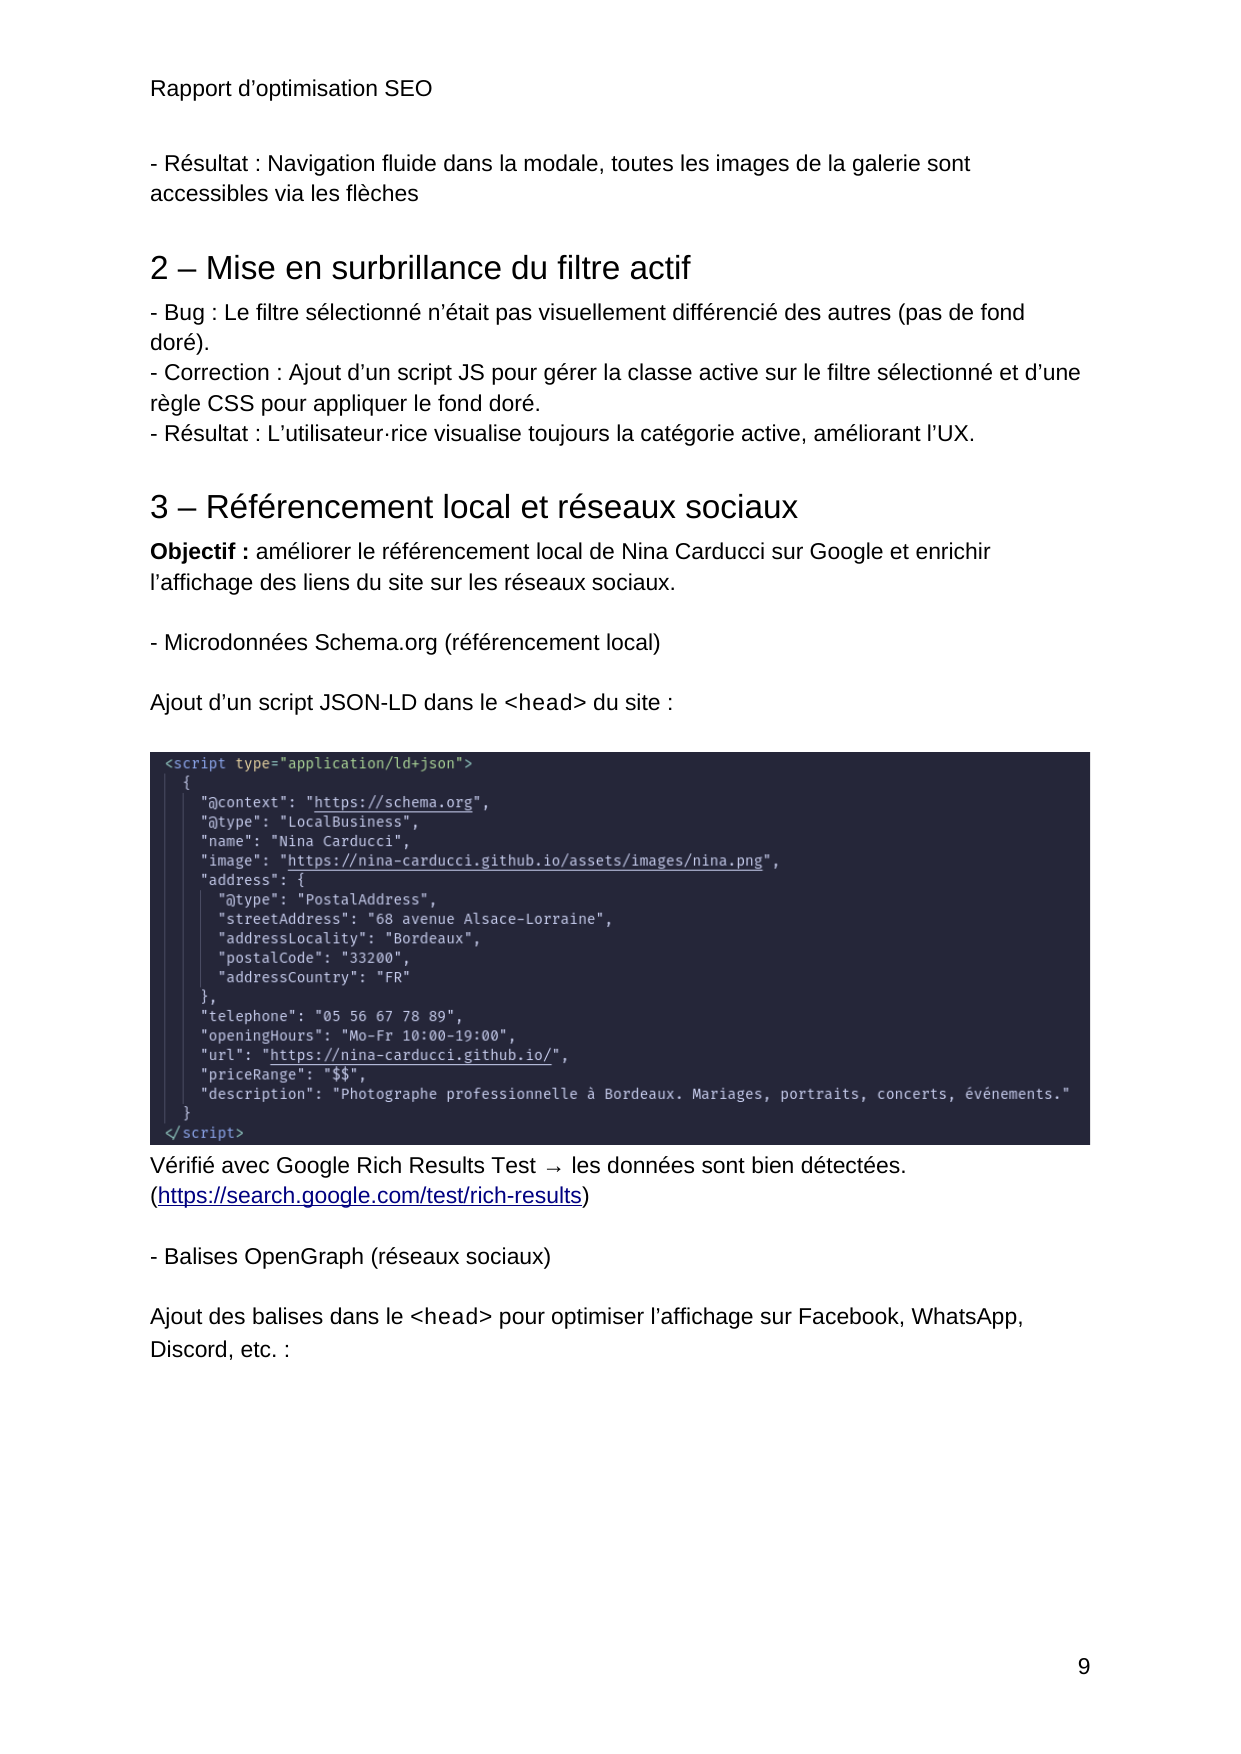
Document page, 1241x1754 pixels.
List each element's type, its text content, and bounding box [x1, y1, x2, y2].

subtitle 2 – Mise en surbrillance du filtre actif [150, 248, 1090, 286]
subtitle 3 – Référencement local et réseaux sociaux [150, 487, 1090, 526]
text - Bug : Le filtre sélectionné n’était pas visuellement différencié des autres (pas de fond doré). [150, 299, 1090, 355]
text - Résultat : Navigation fluide dans la modale, toutes les images de la galerie sont accessibles via les flèches [150, 150, 1090, 207]
text Objectif : améliorer le référencement local de Nina Carducci sur Google et enrichir l’affichage des liens du site sur les réseaux sociaux. [150, 538, 1090, 595]
text - Correction : Ajout d’un script JS pour gérer la classe active sur le filtre sélectionné et d’une règle CSS pour appliquer le fond doré. [150, 359, 1090, 416]
text Ajout d’un script JSON-LD dans le <head> du site : [150, 689, 1090, 718]
text Ajout des balises dans le <head> pour optimiser l’affichage sur Facebook, WhatsApp, Discord, etc. : [150, 1303, 1090, 1362]
text - Balises OpenGraph (réseaux sociaux) [150, 1243, 1090, 1269]
text - Microdonnées Schema.org (référencement local) [150, 629, 1090, 655]
text Vérifié avec Google Rich Results Test → les données sont bien détectées. [150, 1145, 1090, 1179]
text (https://search.google.com/test/rich-results) [150, 1182, 1090, 1209]
text - Résultat : L’utilisateur·rice visualise toujours la catégorie active, améliorant l’UX. [150, 420, 1090, 446]
picture [150, 752, 1091, 1145]
